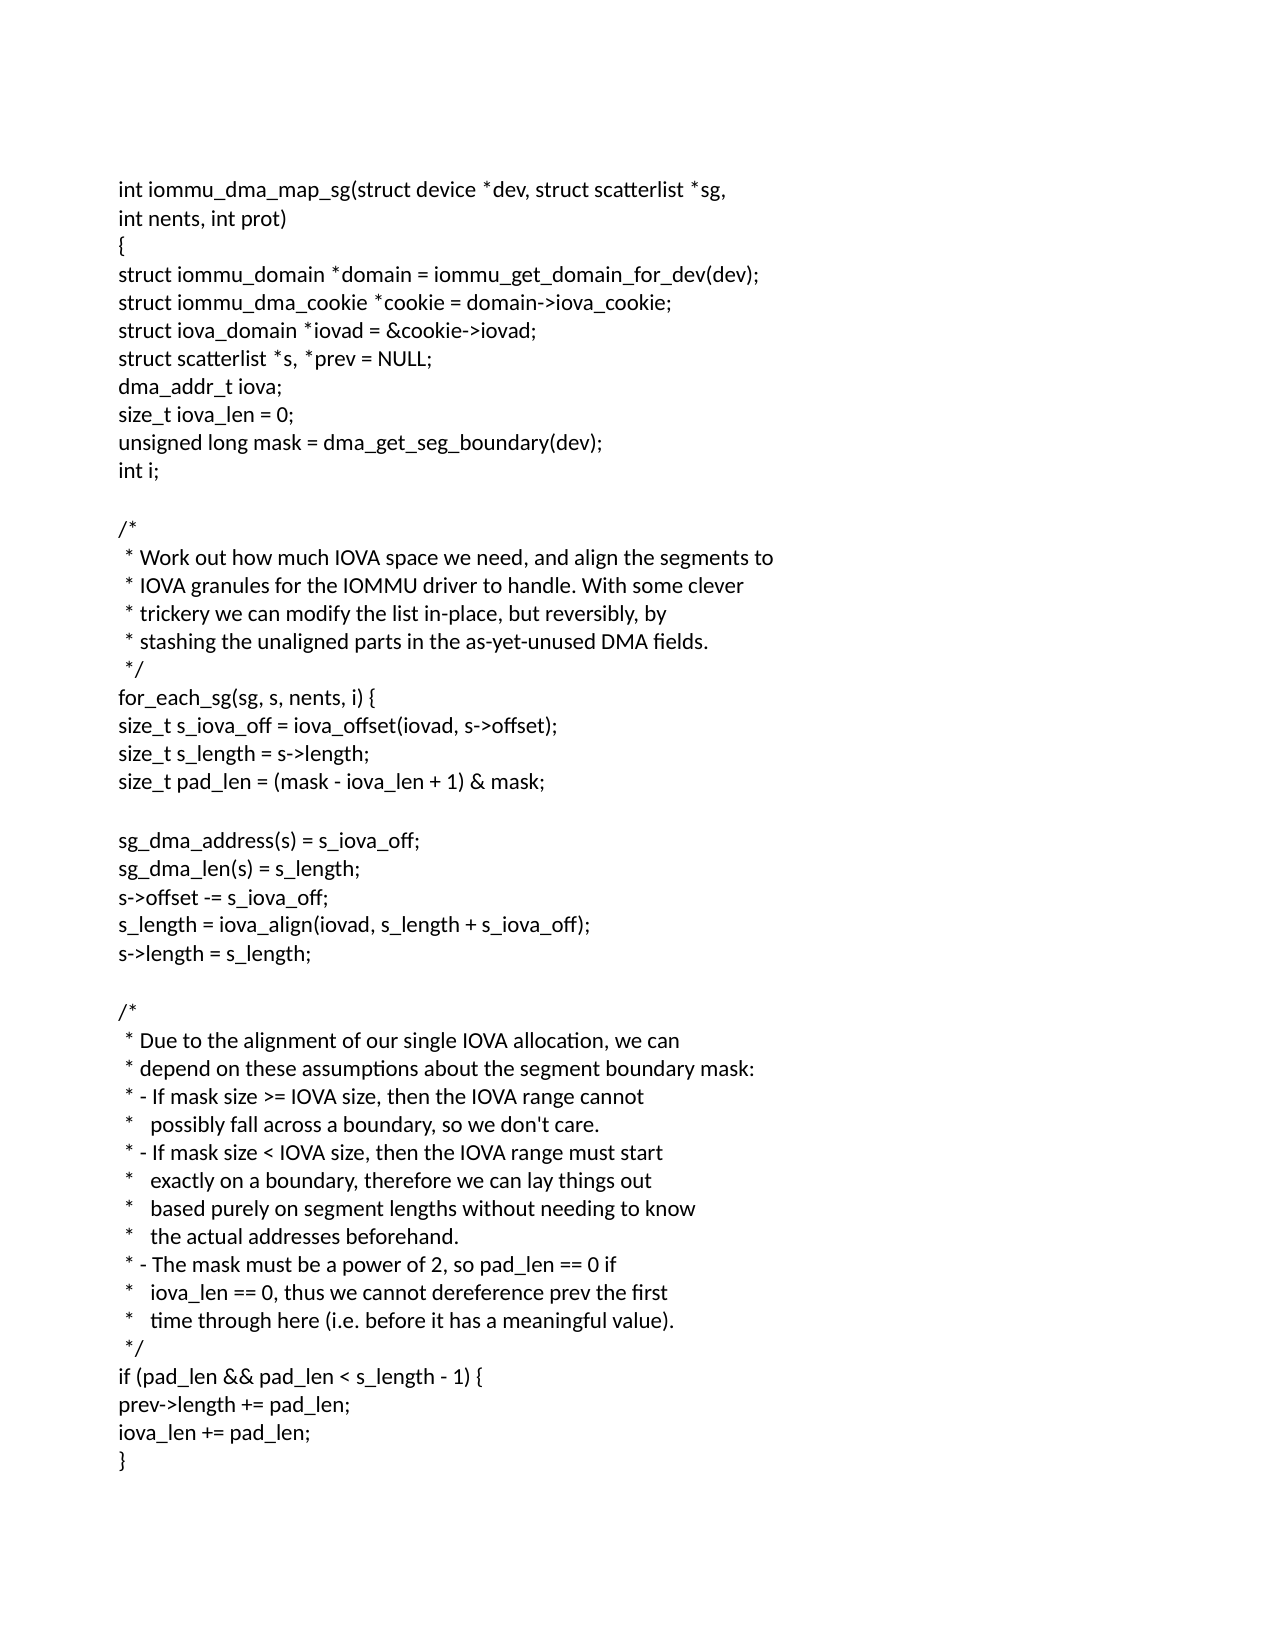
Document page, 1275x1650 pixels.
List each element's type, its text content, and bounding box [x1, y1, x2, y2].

text for_each_sg(sg, s, nents, i) { [118, 683, 1157, 711]
text s_length = iova_align(iovad, s_length + s_iova_off); [118, 911, 1157, 939]
text * stashing the unaligned parts in the as-yet-unused DMA fields. [118, 627, 1157, 655]
text * trickery we can modify the list in-place, but reversibly, by [118, 599, 1157, 627]
text unsigned long mask = dma_get_seg_boundary(dev); [118, 428, 1157, 456]
text s->length = s_length; [118, 939, 1157, 967]
text if (pad_len && pad_len < s_length - 1) { [118, 1362, 1157, 1390]
text * IOVA granules for the IOMMU driver to handle. With some clever [118, 571, 1157, 599]
text prev->length += pad_len; [118, 1390, 1157, 1418]
text } [118, 1446, 1157, 1474]
text * the actual addresses beforehand. [118, 1222, 1157, 1250]
text */ [118, 655, 1157, 683]
text size_t s_iova_off = iova_offset(iovad, s->offset); [118, 711, 1157, 739]
text * based purely on segment lengths without needing to know [118, 1194, 1157, 1222]
text * Due to the alignment of our single IOVA allocation, we can [118, 1026, 1157, 1054]
text struct iommu_domain *domain = iommu_get_domain_for_dev(dev); [118, 260, 1157, 288]
text { [118, 232, 1157, 260]
text struct iova_domain *iovad = &cookie->iovad; [118, 316, 1157, 344]
text * possibly fall across a boundary, so we don't care. [118, 1110, 1157, 1138]
text /* [118, 515, 1157, 543]
text * Work out how much IOVA space we need, and align the segments to [118, 543, 1157, 571]
text int nents, int prot) [118, 204, 1157, 232]
text * - If mask size < IOVA size, then the IOVA range must start [118, 1138, 1157, 1166]
text size_t s_length = s->length; [118, 739, 1157, 767]
text int i; [118, 456, 1157, 484]
text /* [118, 998, 1157, 1026]
text dma_addr_t iova; [118, 372, 1157, 400]
text * exactly on a boundary, therefore we can lay things out [118, 1166, 1157, 1194]
text sg_dma_len(s) = s_length; [118, 854, 1157, 883]
text int iommu_dma_map_sg(struct device *dev, struct scatterlist *sg, [118, 176, 1157, 204]
text size_t pad_len = (mask - iova_len + 1) & mask; [118, 767, 1157, 795]
text sg_dma_address(s) = s_iova_off; [118, 827, 1157, 854]
text * - If mask size >= IOVA size, then the IOVA range cannot [118, 1082, 1157, 1110]
text iova_len += pad_len; [118, 1418, 1157, 1446]
text * iova_len == 0, thus we cannot dereference prev the first [118, 1278, 1157, 1306]
text * - The mask must be a power of 2, so pad_len == 0 if [118, 1250, 1157, 1278]
text s->offset -= s_iova_off; [118, 883, 1157, 911]
text * time through here (i.e. before it has a meaningful value). [118, 1306, 1157, 1334]
text */ [118, 1334, 1157, 1362]
text struct scatterlist *s, *prev = NULL; [118, 344, 1157, 372]
text * depend on these assumptions about the segment boundary mask: [118, 1054, 1157, 1082]
text struct iommu_dma_cookie *cookie = domain->iova_cookie; [118, 288, 1157, 316]
text size_t iova_len = 0; [118, 400, 1157, 428]
